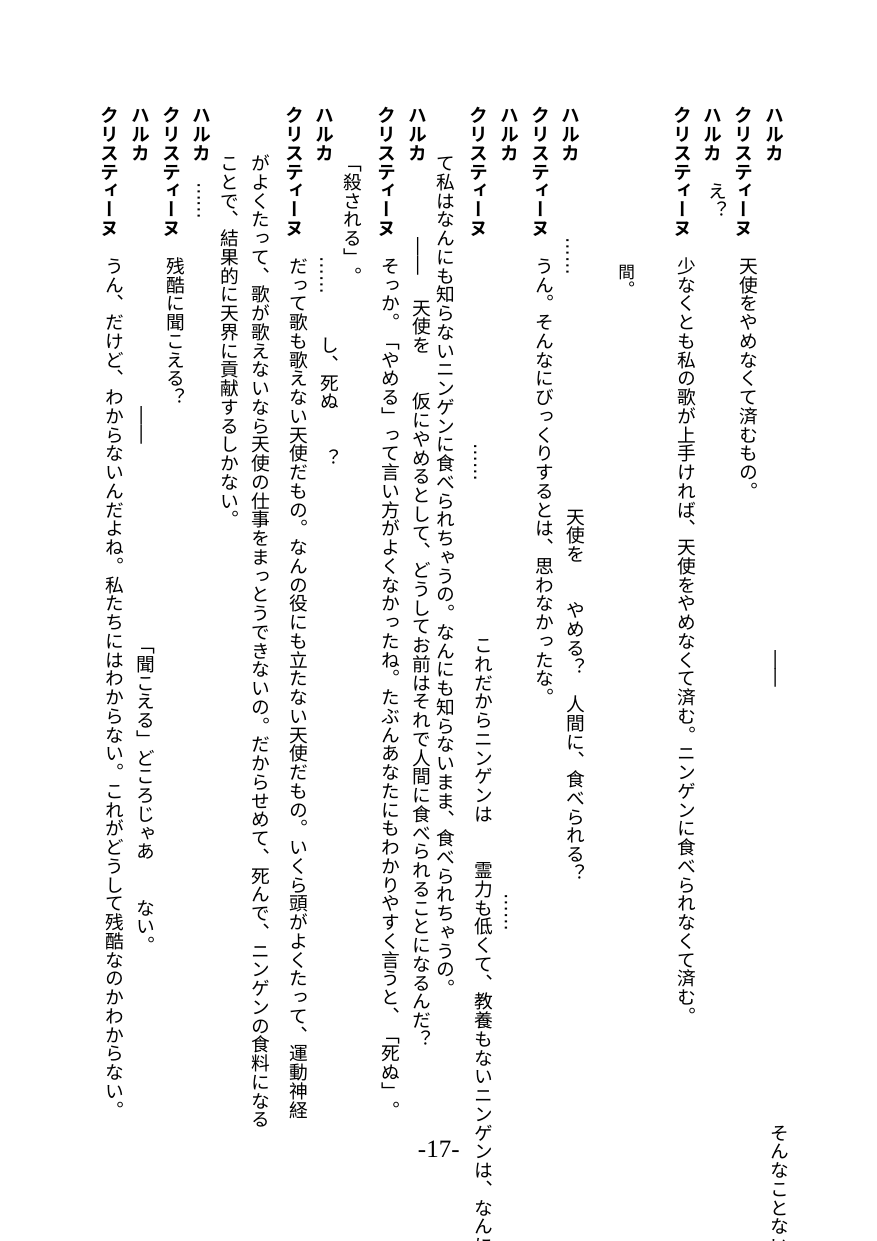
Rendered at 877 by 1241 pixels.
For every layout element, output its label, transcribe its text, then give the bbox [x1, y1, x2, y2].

text 間。 [615, 239, 635, 1134]
text ハルカ 天使を――仮にやめるとして、どうしてお前はそれで人間に食べられることになるんだ？ [400, 106, 431, 1134]
text ハルカ …… [185, 106, 216, 1134]
text クリスティーヌ だって歌も歌えない天使だもの。なんの役にも立たない天使だもの。いくら頭がよくたって、運動神経がよくたって、歌が歌えないなら天使の仕事をまっとうできないの。だからせめて、死んで、ニンゲンの食料になることで、結果的に天界に貢献するしかない。 [216, 106, 308, 1134]
text クリスティーヌ 天使をやめなくて済むもの。 [727, 106, 758, 1134]
text ハルカ そんなことない。歌がうまくていいことなんてひとつも―― [758, 106, 788, 1134]
text クリスティーヌ 少なくとも私の歌が上手ければ、天使をやめなくて済む。ニンゲンに食べられなくて済む。 [666, 106, 696, 1134]
text ハルカ し、死ぬ……？ [308, 106, 339, 1134]
text クリスティーヌ うん。そんなにびっくりするとは、思わなかったな。 [523, 106, 554, 1134]
text ハルカ 「聞こえる」どころじゃあ――ない。 [124, 106, 154, 1134]
text クリスティーヌ うん、だけど、わからないんだよね。私たちにはわからない。これがどうして残酷なのかわからない。 [93, 106, 124, 1134]
text クリスティーヌ これだからニンゲンは……霊力も低くて、教養もないニンゲンは、なんにも知らないんだよね。そうして私はなんにも知らないニンゲンに食べられちゃうの。なんにも知らないまま、食べられちゃうの。 [431, 106, 492, 1134]
text ハルカ いや、だって。なんのことを言っているのかわからないけれど、「食べられる」って…… [492, 106, 523, 1134]
text クリスティーヌ 残酷に聞こえる？ [154, 106, 185, 1134]
text ハルカ 天使を……やめる？ 人間に、食べられる？ [554, 106, 585, 1134]
text ハルカ え？ [696, 106, 727, 1134]
text クリスティーヌ そっか。「やめる」って言い方がよくなかったね。たぶんあなたにもわかりやすく言うと、「死ぬ」。「殺される」。 [339, 106, 400, 1134]
